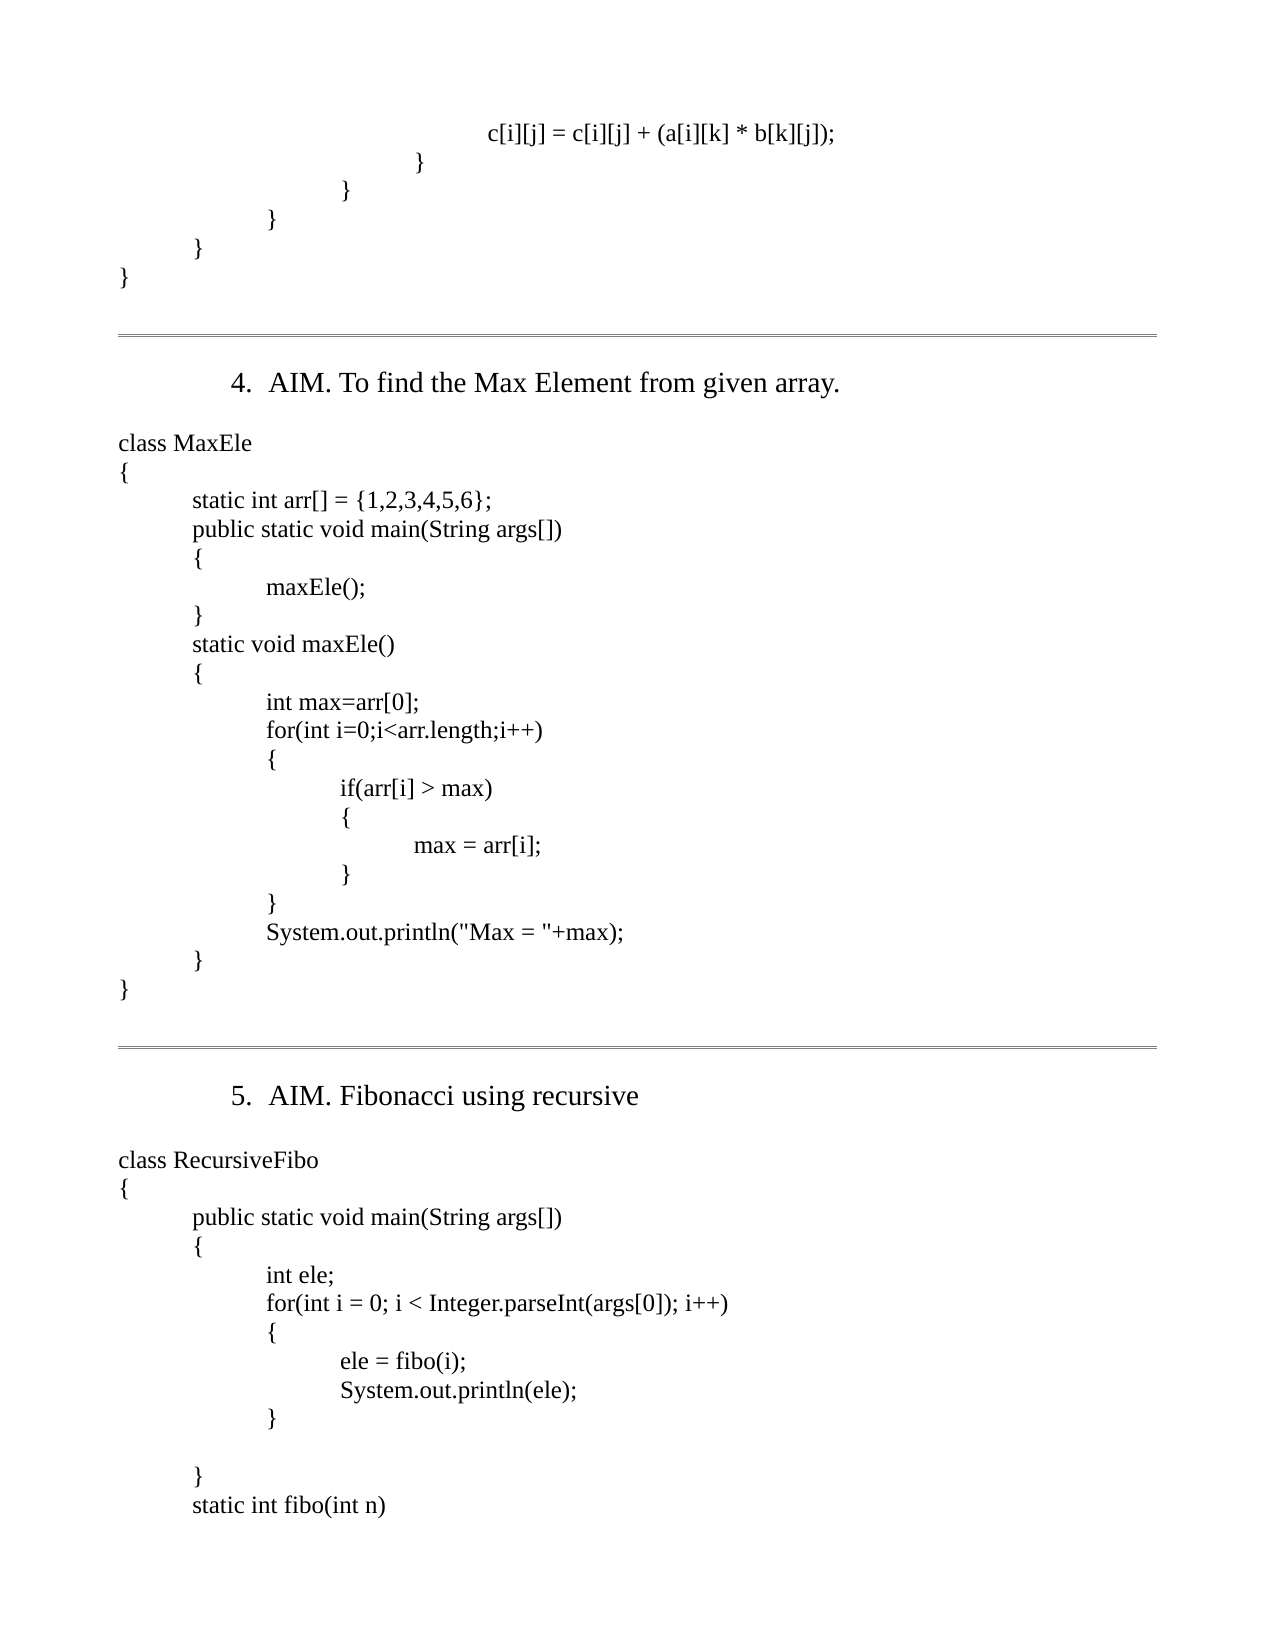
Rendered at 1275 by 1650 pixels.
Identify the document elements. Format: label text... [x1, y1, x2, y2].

list AIM. Fibonacci using recursive [231, 1078, 1157, 1111]
text static int arr[] = {1,2,3,4,5,6}; [118, 485, 1157, 514]
text max = arr[i]; [118, 830, 1157, 859]
text static int fibo(int n) [118, 1490, 1157, 1518]
text int max=arr[0]; [118, 687, 1157, 715]
text } [118, 1461, 1157, 1490]
text } [118, 233, 1157, 262]
text { [118, 1231, 1157, 1260]
text class MaxEle [118, 428, 1157, 457]
text class RecursiveFibo [118, 1145, 1157, 1173]
text } [118, 945, 1157, 974]
text { [118, 802, 1157, 830]
text for(int i = 0; i < Integer.parseInt(args[0]); i++) [118, 1288, 1157, 1317]
text maxEle(); [118, 572, 1157, 600]
text System.out.println(ele); [118, 1375, 1157, 1403]
text } [118, 1403, 1157, 1432]
text { [118, 457, 1157, 485]
text { [118, 658, 1157, 687]
text if(arr[i] > max) [118, 773, 1157, 802]
text } [118, 176, 1157, 204]
text int ele; [118, 1260, 1157, 1288]
text } [118, 147, 1157, 176]
text for(int i=0;i<arr.length;i++) [118, 715, 1157, 744]
text } [118, 888, 1157, 917]
text public static void main(String args[]) [118, 1202, 1157, 1231]
text } [118, 859, 1157, 888]
text } [118, 600, 1157, 629]
list AIM. To find the Max Element from given array. [231, 366, 1157, 399]
text } [118, 204, 1157, 233]
text } [118, 974, 1157, 1003]
text ele = fibo(i); [118, 1346, 1157, 1375]
text System.out.println("Max = "+max); [118, 917, 1157, 945]
text { [118, 543, 1157, 572]
text { [118, 1173, 1157, 1202]
text { [118, 1317, 1157, 1346]
text { [118, 744, 1157, 773]
text c[i][j] = c[i][j] + (a[i][k] * b[k][j]); [118, 118, 1157, 147]
text } [118, 262, 1157, 291]
text public static void main(String args[]) [118, 514, 1157, 543]
text static void maxEle() [118, 629, 1157, 658]
